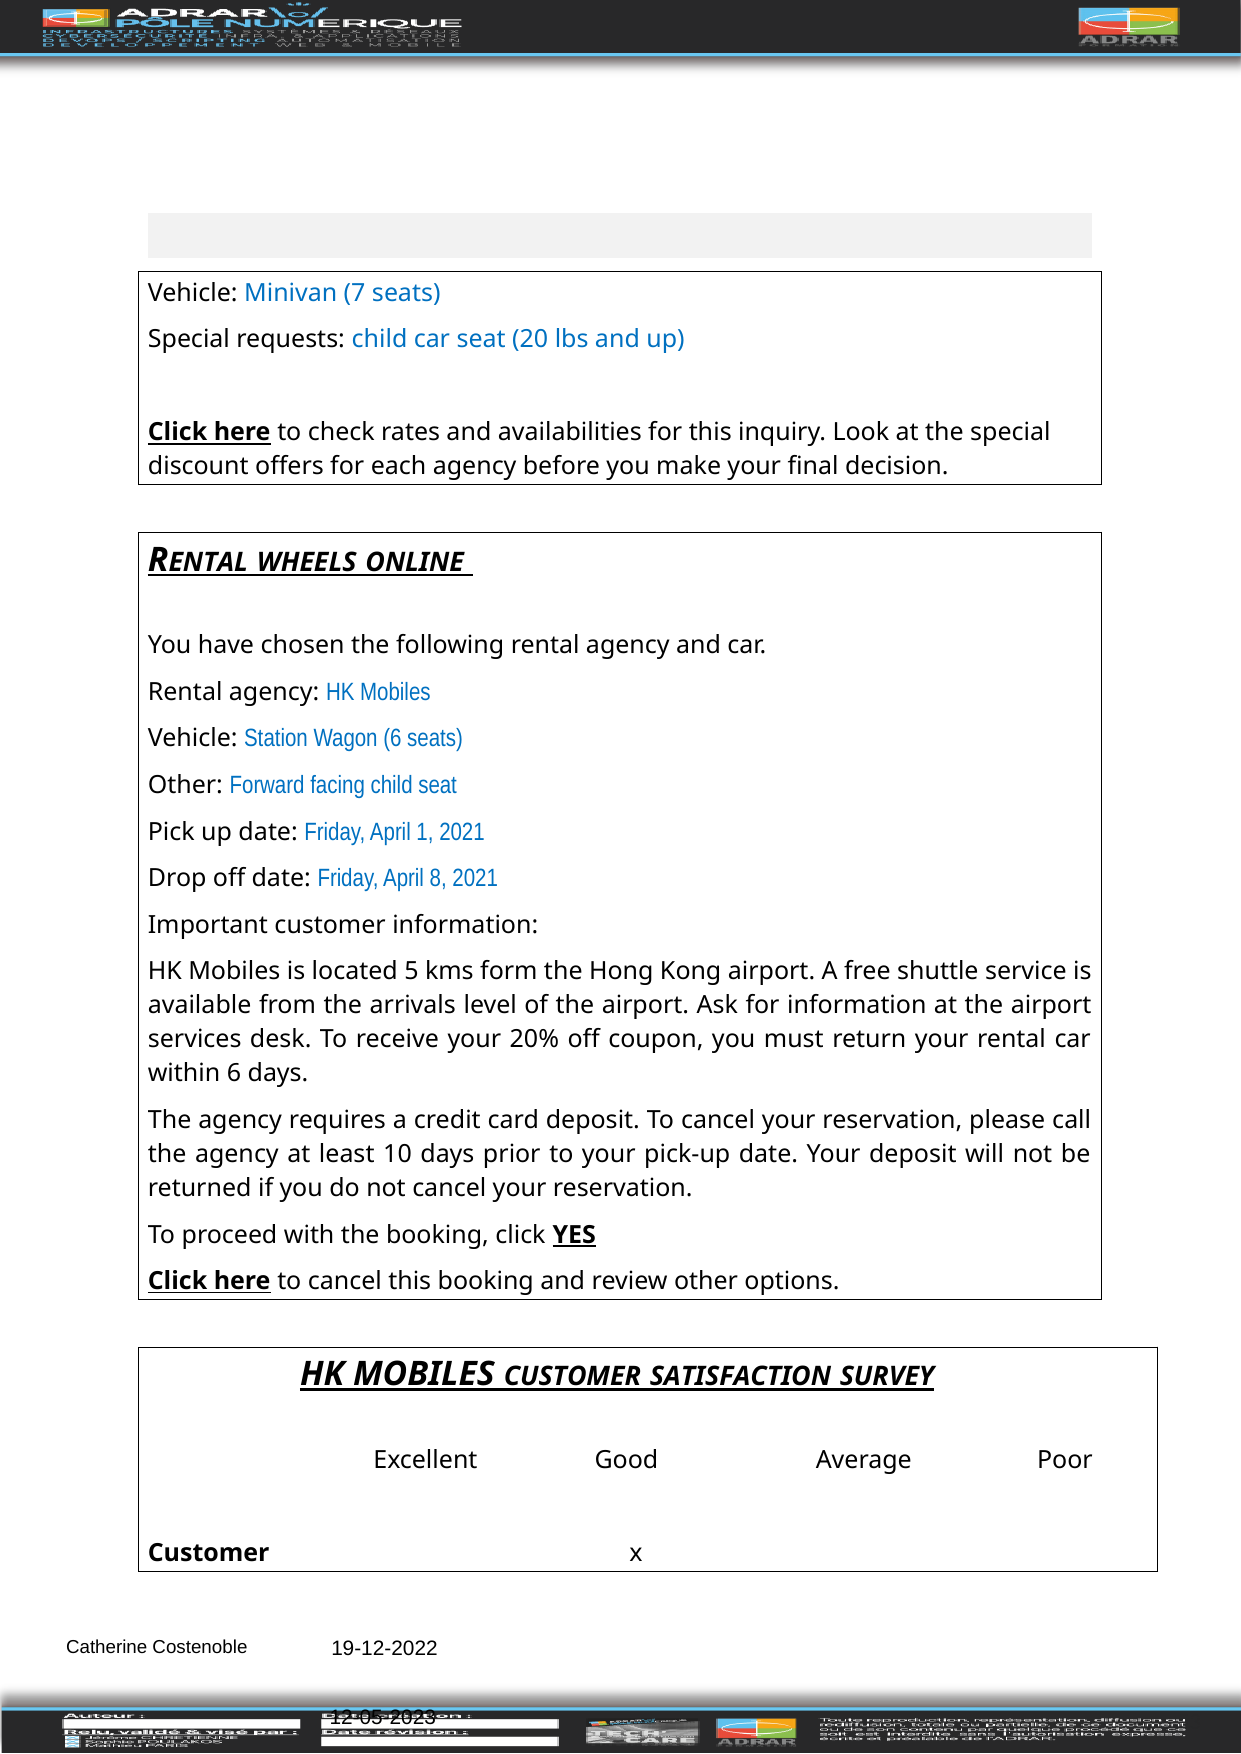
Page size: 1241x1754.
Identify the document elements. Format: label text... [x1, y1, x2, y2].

text The agency requires a credit card deposit. To cancel your reservation, please call the agency at least 10 days prior to your pick-up date. Your deposit will not be returned if you do not cancel your reservation. [139, 1098, 1101, 1204]
text Rental wheels online [139, 533, 1101, 614]
text HK Mobiles is located 5 kms form the Hong Kong airport. A free shuttle service is available from the arrivals level of the airport. Ask for information at the airport services desk. To receive your 20% off coupon, you must return your rental car within 6 days. [139, 950, 1101, 1089]
text Other: Forward facing child seat [139, 763, 1101, 801]
text Vehicle: Minivan (7 seats) [139, 272, 1101, 308]
text Pick up date: Friday, April 1, 2021 [139, 810, 1101, 847]
text Excellent Good Average Poor [139, 1438, 1157, 1476]
text HK MOBILES customer satisfaction survey [139, 1348, 1157, 1429]
text You have chosen the following rental agency and car. [139, 624, 1101, 661]
text Click here to cancel this booking and review other options. [139, 1260, 1101, 1299]
text Click here to check rates and availabilities for this inquiry. Look at the special discount offers for each agency before you make your final decision. [139, 411, 1101, 484]
picture [1, 1742, 1241, 1753]
picture [0, 0, 1241, 10]
text To proceed with the booking, click YES [139, 1213, 1101, 1250]
text Rental agency: HK Mobiles [139, 670, 1101, 707]
text Important customer information: [139, 903, 1101, 940]
text Vehicle: Station Wagon (6 seats) [139, 717, 1101, 754]
text Special requests: child car seat (20 lbs and up) [139, 318, 1101, 355]
text Customer x [139, 1532, 1157, 1571]
text Drop off date: Friday, April 8, 2021 [139, 857, 1101, 894]
